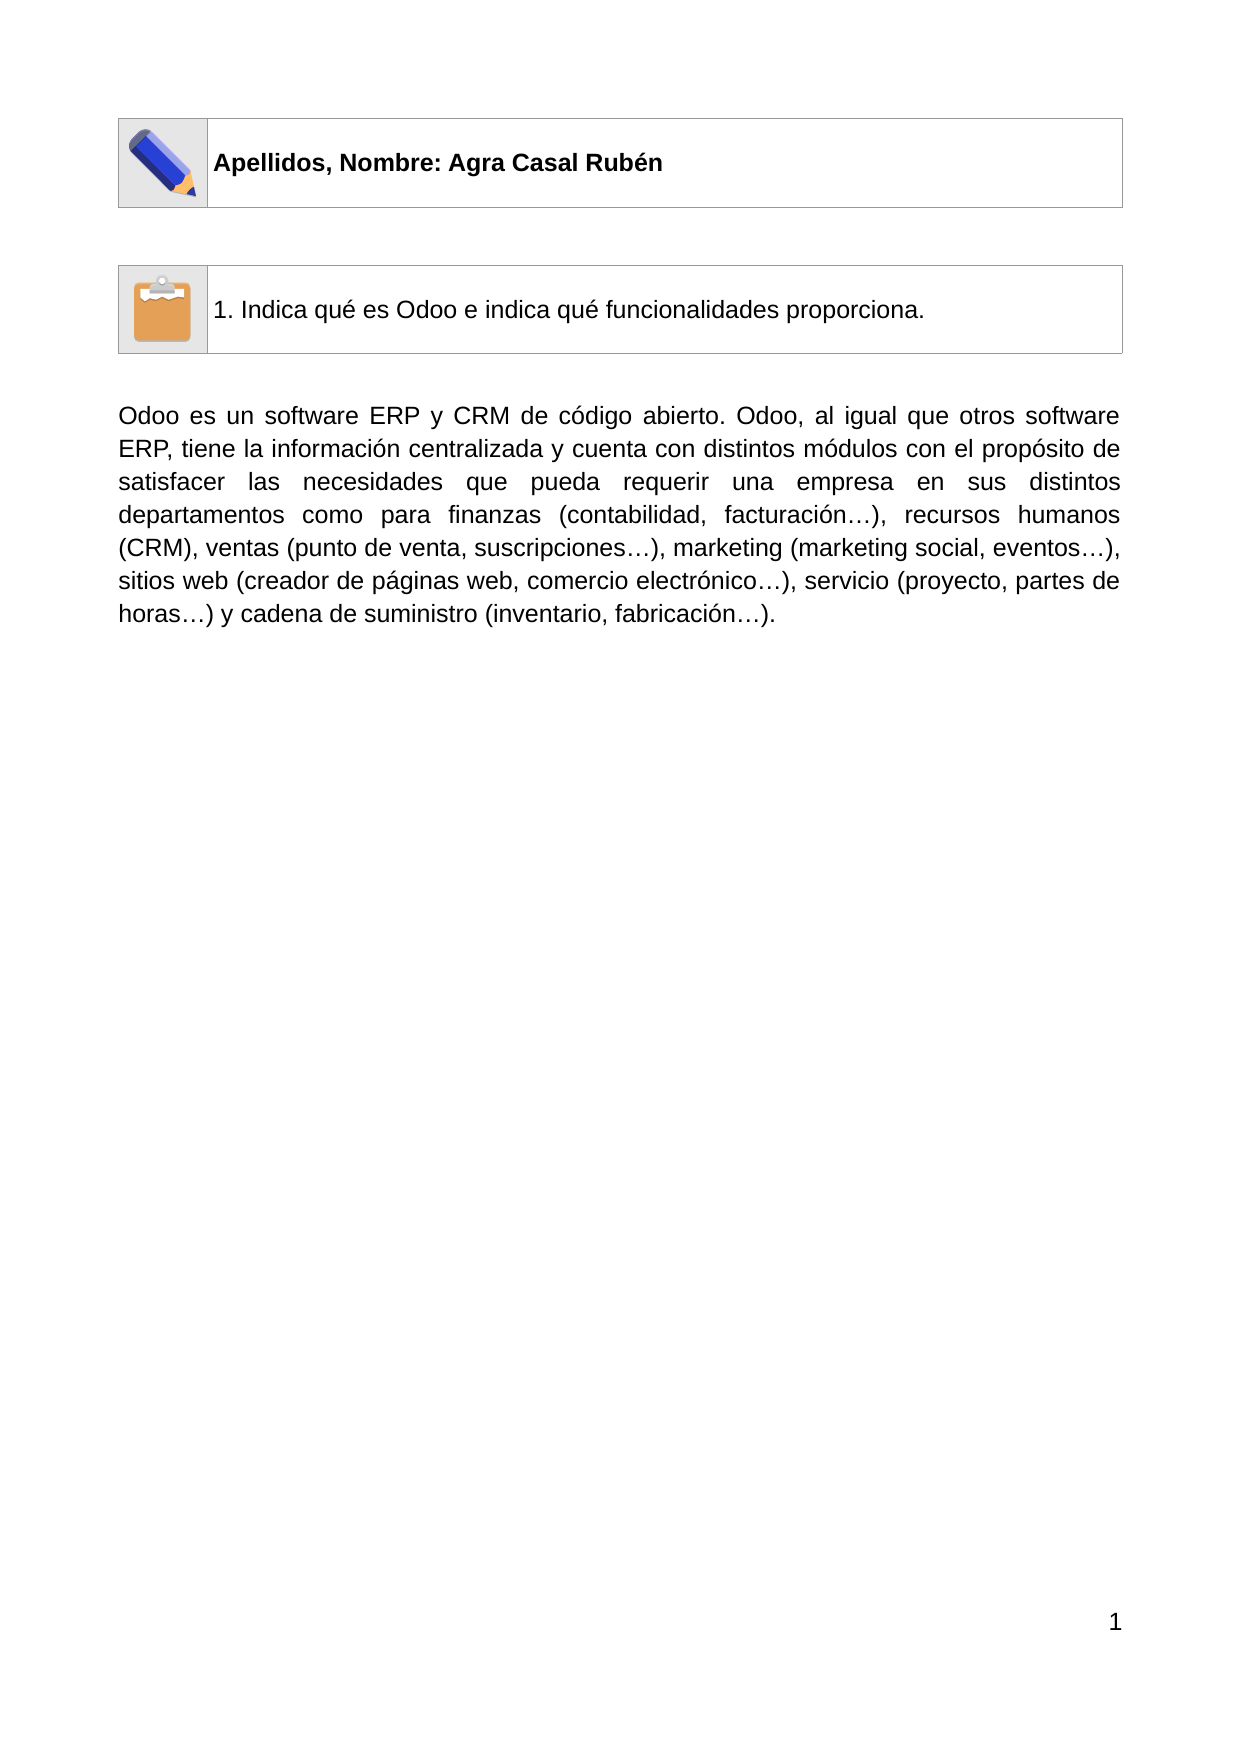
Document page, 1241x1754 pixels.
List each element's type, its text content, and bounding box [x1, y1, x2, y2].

table_header [119, 266, 207, 353]
text Odoo es un software ERP y CRM de código abierto. Odoo, al igual que otros software ERP, tiene la información centralizada y cuenta con distintos módulos con el propósito de satisfacer las necesidades que pueda requerir una empresa en sus distintos departamentos como para finanzas (contabilidad, facturación…), recursos humanos (CRM), ventas (punto de venta, suscripciones…), marketing (marketing social, eventos…), sitios web (creador de páginas web, comercio electrónico…), servicio (proyecto, partes de horas…) y cadena de suministro (inventario, fabricación…). [118, 401, 1122, 628]
table_header Apellidos, Nombre: Agra Casal Rubén [208, 119, 1122, 207]
table_header [119, 119, 207, 207]
table_header 1. Indica qué es Odoo e indica qué funcionalidades proporciona. [208, 266, 1122, 353]
